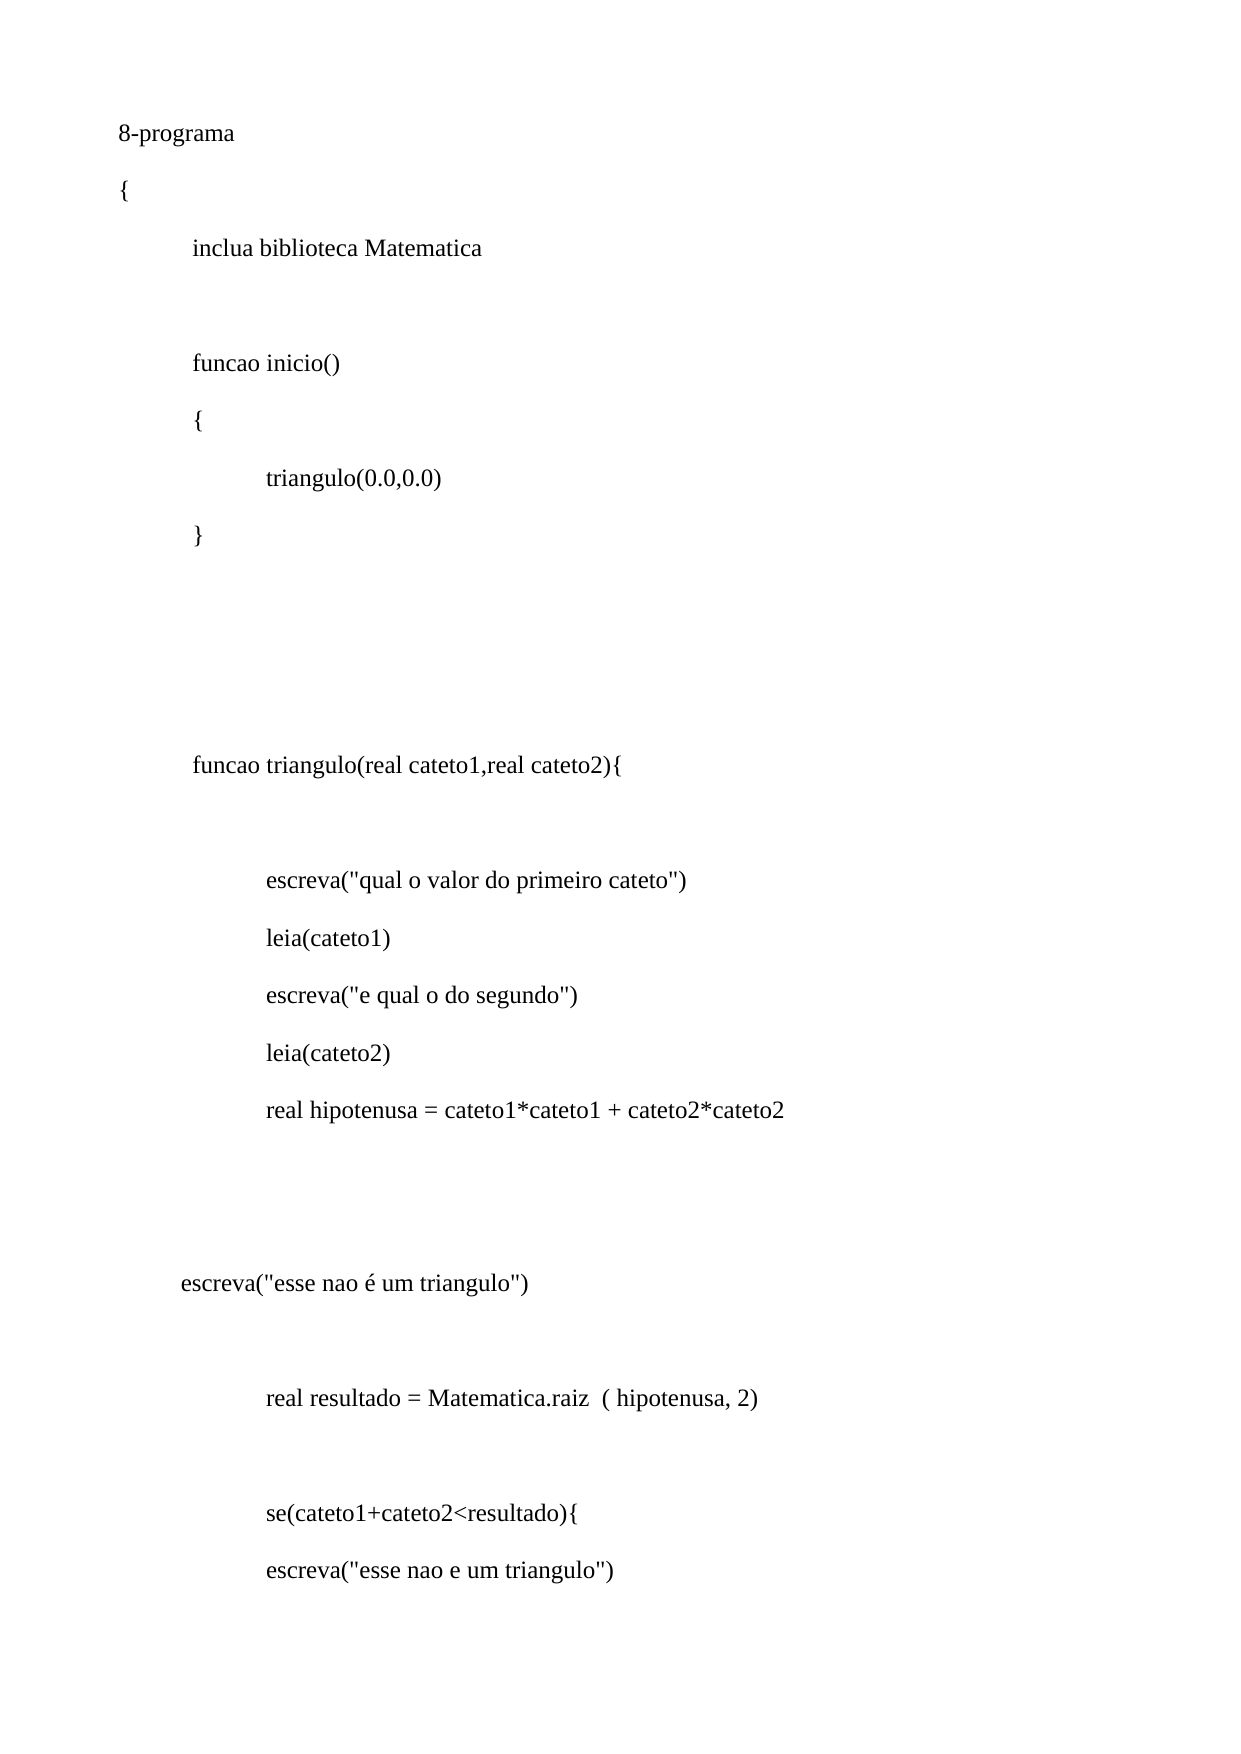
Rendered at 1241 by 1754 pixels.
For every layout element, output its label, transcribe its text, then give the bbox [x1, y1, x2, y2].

text 8-programa [118, 118, 1122, 147]
text se(cateto1+cateto2<resultado){ [118, 1498, 1122, 1527]
text { [118, 176, 1122, 204]
text escreva("qual o valor do primeiro cateto") [118, 866, 1122, 894]
text { [118, 406, 1122, 434]
text leia(cateto2) [118, 1038, 1122, 1067]
text real resultado = Matematica.raiz ( hipotenusa, 2) [118, 1383, 1122, 1412]
text triangulo(0.0,0.0) [118, 463, 1122, 492]
text escreva("esse nao é um triangulo") [118, 1268, 1122, 1297]
text real hipotenusa = cateto1*cateto1 + cateto2*cateto2 [118, 1096, 1122, 1124]
text escreva("esse nao e um triangulo") [118, 1556, 1122, 1584]
text } [118, 521, 1122, 549]
text funcao triangulo(real cateto1,real cateto2){ [118, 751, 1122, 779]
text leia(cateto1) [118, 923, 1122, 952]
text inclua biblioteca Matematica [118, 233, 1122, 262]
text funcao inicio() [118, 348, 1122, 377]
text escreva("e qual o do segundo") [118, 981, 1122, 1009]
